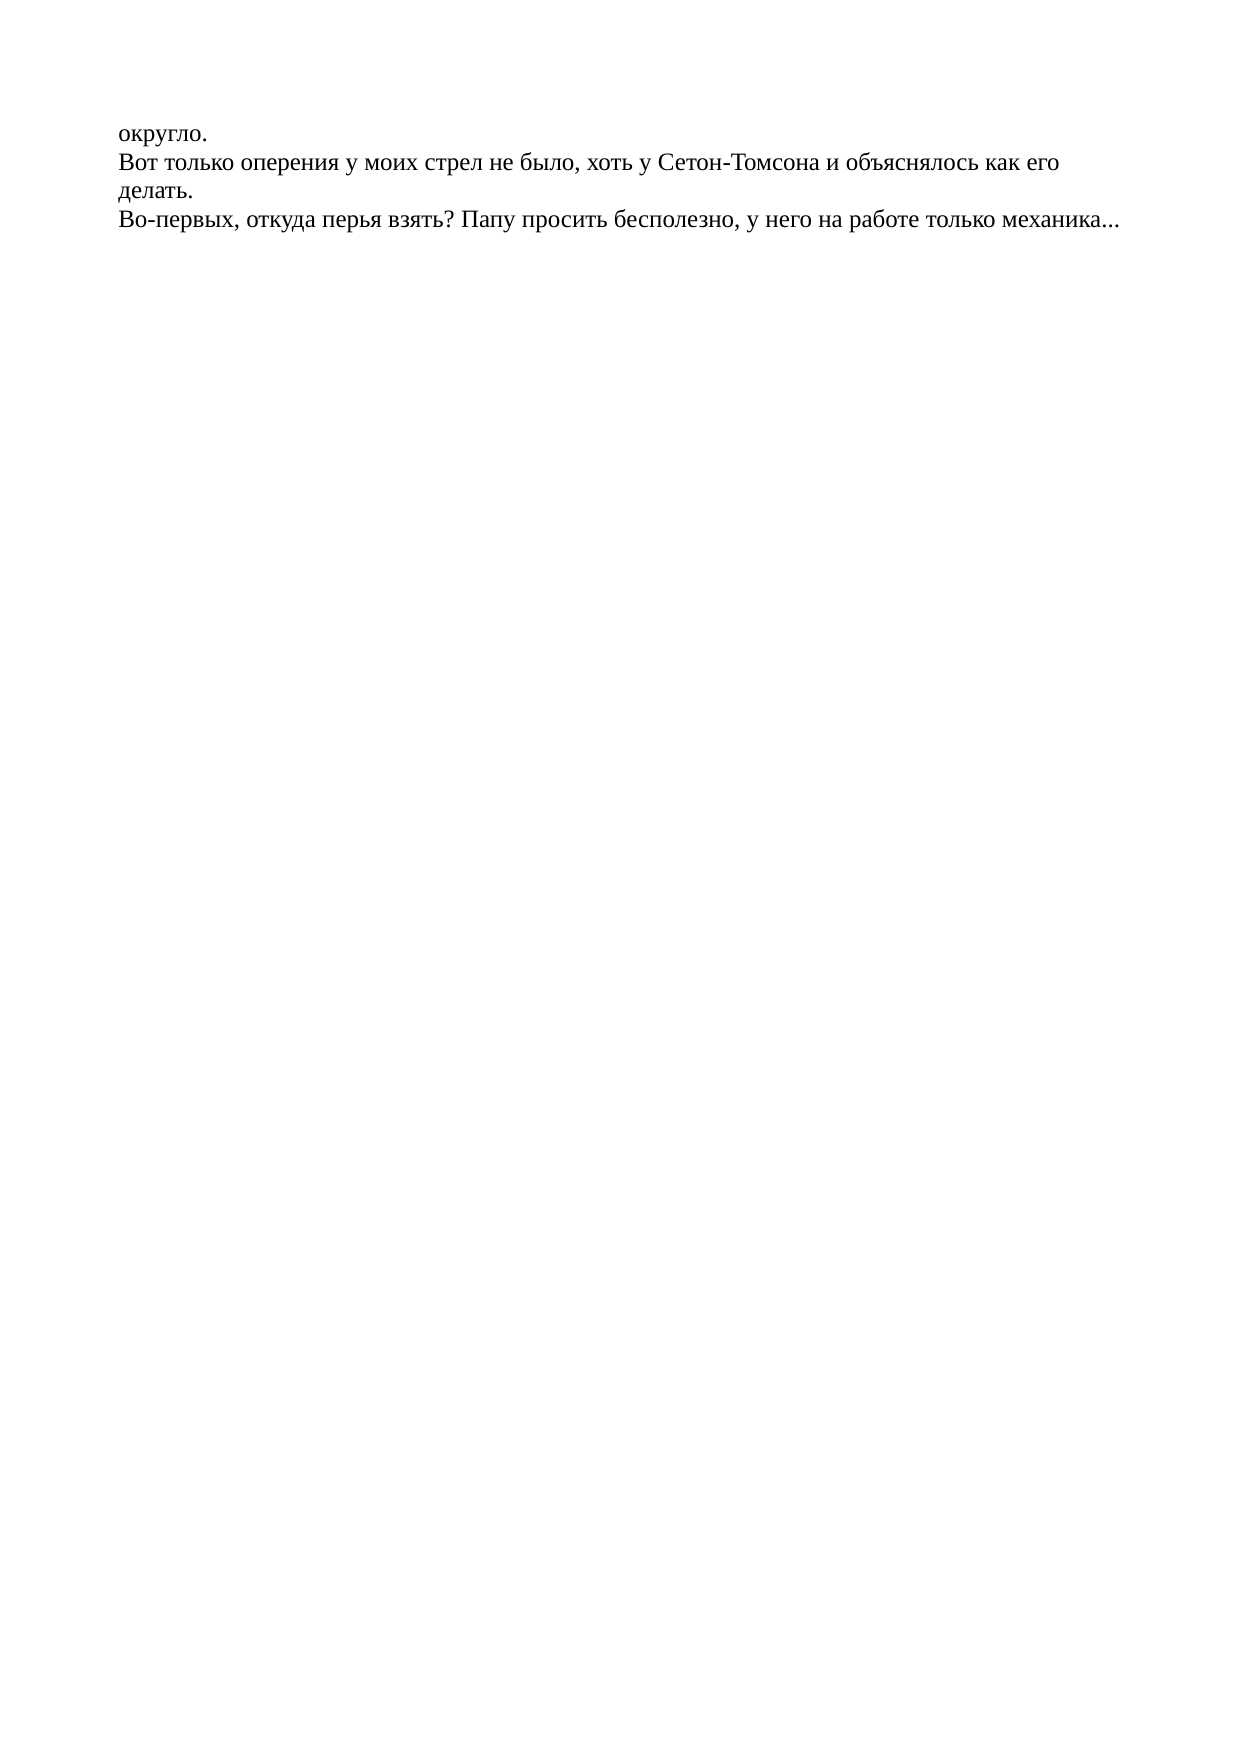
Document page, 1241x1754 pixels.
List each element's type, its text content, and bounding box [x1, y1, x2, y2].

text округло. [118, 118, 1122, 147]
text Во-первых, откуда перья взять? Папу просить бесполезно, у него на работе только механика... [118, 204, 1122, 233]
text Вот только оперения у моих стрел не было, хоть у Сетон-Томсона и объяснялось как его делать. [118, 147, 1122, 204]
